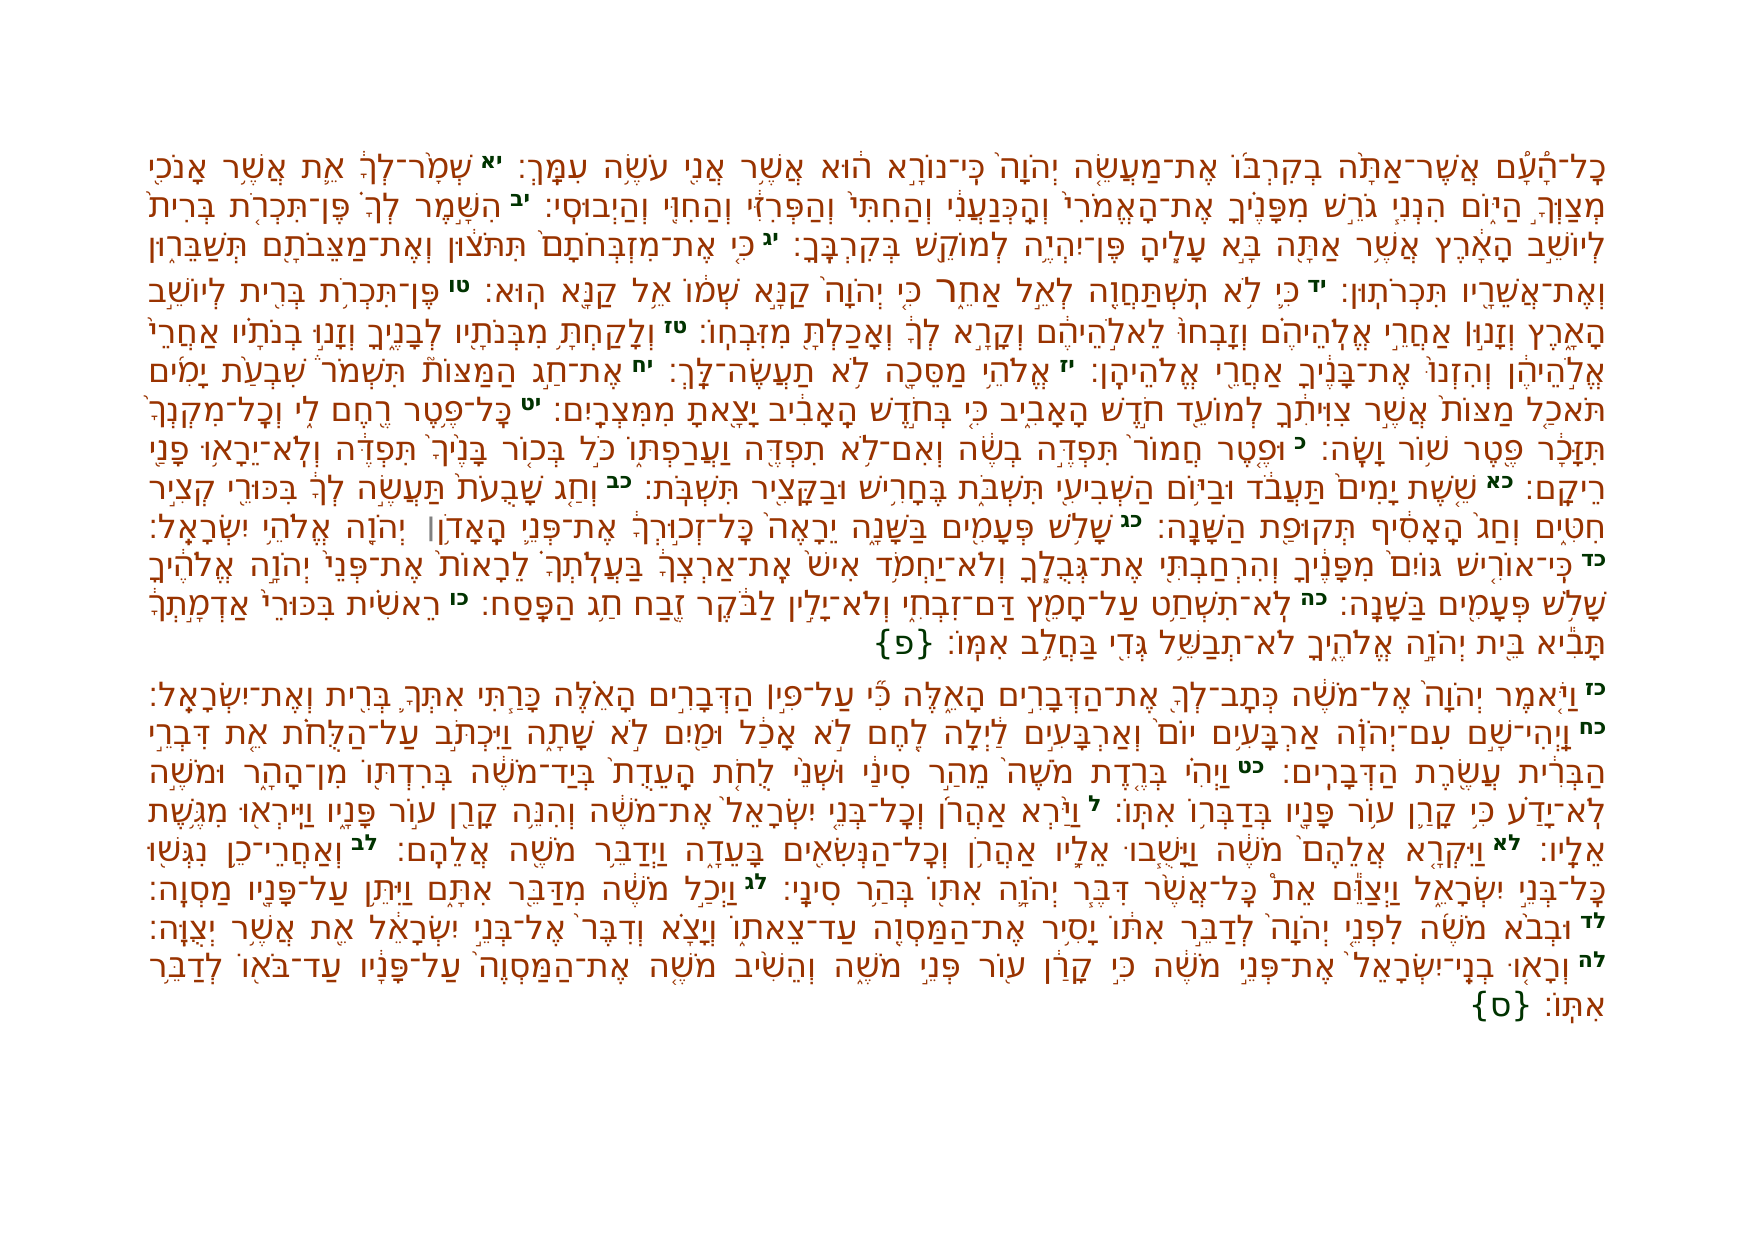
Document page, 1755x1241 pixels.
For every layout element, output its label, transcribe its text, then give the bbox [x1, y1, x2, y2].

text כז וַיֹּ֤אמֶר יְהֹוָה֙ אֶל־מֹשֶׁ֔ה כְּתׇב־לְךָ֖ אֶת־הַדְּבָרִ֣ים הָאֵ֑לֶּה כִּ֞י עַל־פִּ֣י׀ הַדְּבָרִ֣ים הָאֵ֗לֶּה כָּרַ֧תִּי אִתְּךָ֛ בְּרִ֖ית וְאֶת־יִשְׂרָאֵֽל׃ כח וַֽיְהִי־שָׁ֣ם עִם־יְהֹוָ֗ה אַרְבָּעִ֥ים יוֹם֙ וְאַרְבָּעִ֣ים לַ֔יְלָה לֶ֚חֶם לֹ֣א אָכַ֔ל וּמַ֖יִם לֹ֣א שָׁתָ֑ה וַיִּכְתֹּ֣ב עַל־הַלֻּחֹ֗ת אֵ֚ת דִּבְרֵ֣י הַבְּרִ֔ית עֲשֶׂ֖רֶת הַדְּבָרִֽים׃ כט וַיְהִ֗י בְּרֶ֤דֶת מֹשֶׁה֙ מֵהַ֣ר סִינַ֔י וּשְׁנֵ֨י לֻחֹ֤ת הָֽעֵדֻת֙ בְּיַד־מֹשֶׁ֔ה בְּרִדְתּ֖וֹ מִן־הָהָ֑ר וּמֹשֶׁ֣ה לֹֽא־יָדַ֗ע כִּ֥י קָרַ֛ן ע֥וֹר פָּנָ֖יו בְּדַבְּר֥וֹ אִתּֽוֹ׃ ל וַיַּ֨רְא אַהֲרֹ֜ן וְכׇל־בְּנֵ֤י יִשְׂרָאֵל֙ אֶת־מֹשֶׁ֔ה וְהִנֵּ֥ה קָרַ֖ן ע֣וֹר פָּנָ֑יו וַיִּֽירְא֖וּ מִגֶּ֥שֶׁת אֵלָֽיו׃ לא וַיִּקְרָ֤א אֲלֵהֶם֙ מֹשֶׁ֔ה וַיָּשֻׁ֧בוּ אֵלָ֛יו אַהֲרֹ֥ן וְכׇל־הַנְּשִׂאִ֖ים בָּעֵדָ֑ה וַיְדַבֵּ֥ר מֹשֶׁ֖ה אֲלֵהֶֽם׃ לב וְאַחֲרֵי־כֵ֥ן נִגְּשׁ֖וּ כׇּל־בְּנֵ֣י יִשְׂרָאֵ֑ל וַיְצַוֵּ֕ם אֵת֩ כׇּל־אֲשֶׁ֨ר דִּבֶּ֧ר יְהֹוָ֛ה אִתּ֖וֹ בְּהַ֥ר סִינָֽי׃ לג וַיְכַ֣ל מֹשֶׁ֔ה מִדַּבֵּ֖ר אִתָּ֑ם וַיִּתֵּ֥ן עַל־פָּנָ֖יו מַסְוֶֽה׃ לד וּבְבֹ֨א מֹשֶׁ֜ה לִפְנֵ֤י יְהֹוָה֙ לְדַבֵּ֣ר אִתּ֔וֹ יָסִ֥יר אֶת־הַמַּסְוֶ֖ה עַד־צֵאת֑וֹ וְיָצָ֗א וְדִבֶּר֙ אֶל־בְּנֵ֣י יִשְׂרָאֵ֔ל אֵ֖ת אֲשֶׁ֥ר יְצֻוֶּֽה׃ לה וְרָא֤וּ בְנֵֽי־יִשְׂרָאֵל֙ אֶת־פְּנֵ֣י מֹשֶׁ֔ה כִּ֣י קָרַ֔ן ע֖וֹר פְּנֵ֣י מֹשֶׁ֑ה וְהֵשִׁ֨יב מֹשֶׁ֤ה אֶת־הַמַּסְוֶה֙ עַל־פָּנָ֔יו עַד־בֹּא֖וֹ לְדַבֵּ֥ר אִתּֽוֹ׃ {ס} [148, 675, 1606, 1025]
text כׇל־הָ֠עָ֠ם אֲשֶׁר־אַתָּ֨ה בְקִרְבּ֜וֹ אֶת־מַעֲשֵׂ֤ה יְהֹוָה֙ כִּֽי־נוֹרָ֣א ה֔וּא אֲשֶׁ֥ר אֲנִ֖י עֹשֶׂ֥ה עִמָּֽךְ׃ יא שְׁמׇ֨ר־לְךָ֔ אֵ֛ת אֲשֶׁ֥ר אָנֹכִ֖י מְצַוְּךָ֣ הַיּ֑וֹם הִנְנִ֧י גֹרֵ֣שׁ מִפָּנֶ֗יךָ אֶת־הָאֱמֹרִי֙ וְהַֽכְּנַעֲנִ֔י וְהַחִתִּי֙ וְהַפְּרִזִּ֔י וְהַחִוִּ֖י וְהַיְבוּסִֽי׃ יב הִשָּׁ֣מֶר לְךָ֗ פֶּן־תִּכְרֹ֤ת בְּרִית֙ לְיוֹשֵׁ֣ב הָאָ֔רֶץ אֲשֶׁ֥ר אַתָּ֖ה בָּ֣א עָלֶ֑יהָ פֶּן־יִהְיֶ֥ה לְמוֹקֵ֖שׁ בְּקִרְבֶּֽךָ׃ יג כִּ֤י אֶת־מִזְבְּחֹתָם֙ תִּתֹּצ֔וּן וְאֶת־מַצֵּבֹתָ֖ם תְּשַׁבֵּר֑וּן וְאֶת־אֲשֵׁרָ֖יו תִּכְרֹתֽוּן׃ יד כִּ֛י לֹ֥א תִֽשְׁתַּחֲוֶ֖ה לְאֵ֣ל אַחֵ֑ר כִּ֤י יְהֹוָה֙ קַנָּ֣א שְׁמ֔וֹ אֵ֥ל קַנָּ֖א הֽוּא׃ טו פֶּן־תִּכְרֹ֥ת בְּרִ֖ית לְיוֹשֵׁ֣ב הָאָ֑רֶץ וְזָנ֣וּ׀ אַחֲרֵ֣י אֱלֹֽהֵיהֶ֗ם וְזָבְחוּ֙ לֵאלֹ֣הֵיהֶ֔ם וְקָרָ֣א לְךָ֔ וְאָכַלְתָּ֖ מִזִּבְחֽוֹ׃ טז וְלָקַחְתָּ֥ מִבְּנֹתָ֖יו לְבָנֶ֑יךָ וְזָנ֣וּ בְנֹתָ֗יו אַחֲרֵי֙ אֱלֹ֣הֵיהֶ֔ן וְהִזְנוּ֙ אֶת־בָּנֶ֔יךָ אַחֲרֵ֖י אֱלֹהֵיהֶֽן׃ יז אֱלֹהֵ֥י מַסֵּכָ֖ה לֹ֥א תַעֲשֶׂה־לָּֽךְ׃ יח אֶת־חַ֣ג הַמַּצּוֹת֮ תִּשְׁמֹר֒ שִׁבְעַ֨ת יָמִ֜ים תֹּאכַ֤ל מַצּוֹת֙ אֲשֶׁ֣ר צִוִּיתִ֔ךָ לְמוֹעֵ֖ד חֹ֣דֶשׁ הָאָבִ֑יב כִּ֚י בְּחֹ֣דֶשׁ הָֽאָבִ֔יב יָצָ֖אתָ מִמִּצְרָֽיִם׃ יט כׇּל־פֶּ֥טֶר רֶ֖חֶם לִ֑י וְכׇֽל־מִקְנְךָ֙ תִּזָּכָ֔ר פֶּ֖טֶר שׁ֥וֹר וָשֶֽׂה׃ כ וּפֶ֤טֶר חֲמוֹר֙ תִּפְדֶּ֣ה בְשֶׂ֔ה וְאִם־לֹ֥א תִפְדֶּ֖ה וַעֲרַפְתּ֑וֹ כֹּ֣ל בְּכ֤וֹר בָּנֶ֙יךָ֙ תִּפְדֶּ֔ה וְלֹֽא־יֵרָא֥וּ פָנַ֖י רֵיקָֽם׃ כא שֵׁ֤שֶׁת יָמִים֙ תַּעֲבֹ֔ד וּבַיּ֥וֹם הַשְּׁבִיעִ֖י תִּשְׁבֹּ֑ת בֶּחָרִ֥ישׁ וּבַקָּצִ֖יר תִּשְׁבֹּֽת׃ כב וְחַ֤ג שָׁבֻעֹת֙ תַּעֲשֶׂ֣ה לְךָ֔ בִּכּוּרֵ֖י קְצִ֣יר חִטִּ֑ים וְחַג֙ הָֽאָסִ֔יף תְּקוּפַ֖ת הַשָּׁנָֽה׃ כג שָׁלֹ֥שׁ פְּעָמִ֖ים בַּשָּׁנָ֑ה יֵרָאֶה֙ כׇּל־זְכ֣וּרְךָ֔ אֶת־פְּנֵ֛י הָֽאָדֹ֥ן׀ יְהֹוָ֖ה אֱלֹהֵ֥י יִשְׂרָאֵֽל׃ כד כִּֽי־אוֹרִ֤ישׁ גּוֹיִם֙ מִפָּנֶ֔יךָ וְהִרְחַבְתִּ֖י אֶת־גְּבֻלֶ֑ךָ וְלֹא־יַחְמֹ֥ד אִישׁ֙ אֶֽת־אַרְצְךָ֔ בַּעֲלֹֽתְךָ֗ לֵרָאוֹת֙ אֶת־פְּנֵי֙ יְהֹוָ֣ה אֱלֹהֶ֔יךָ שָׁלֹ֥שׁ פְּעָמִ֖ים בַּשָּׁנָֽה׃ כה לֹֽא־תִשְׁחַ֥ט עַל־חָמֵ֖ץ דַּם־זִבְחִ֑י וְלֹא־יָלִ֣ין לַבֹּ֔קֶר זֶ֖בַח חַ֥ג הַפָּֽסַח׃ כו רֵאשִׁ֗ית בִּכּוּרֵי֙ אַדְמָ֣תְךָ֔ תָּבִ֕יא בֵּ֖ית יְהֹוָ֣ה אֱלֹהֶ֑יךָ לֹא־תְבַשֵּׁ֥ל גְּדִ֖י בַּחֲלֵ֥ב אִמּֽוֹ׃ {פ} [148, 148, 1606, 662]
